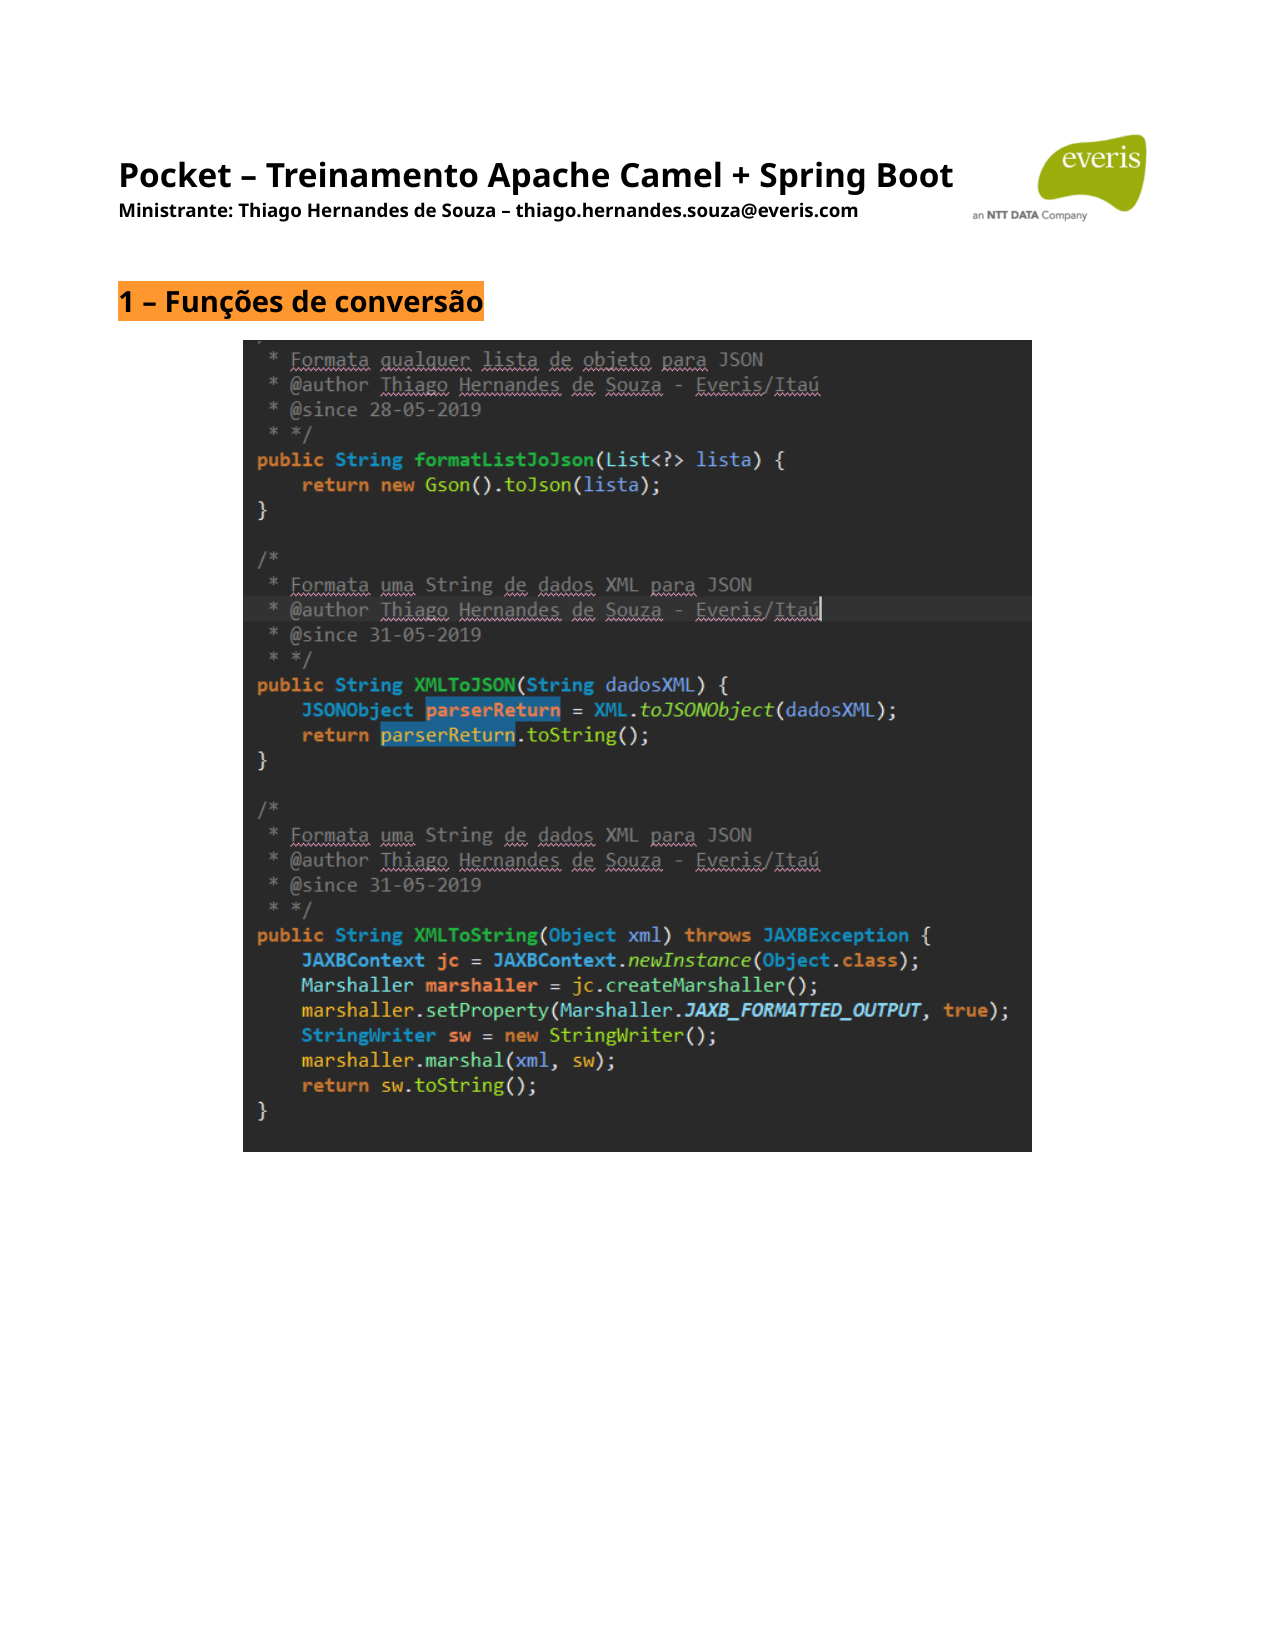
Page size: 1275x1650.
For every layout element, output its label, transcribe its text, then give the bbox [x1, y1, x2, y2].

picture [965, 131, 1154, 225]
picture [243, 340, 1032, 1152]
text 1 – Funções de conversão [118, 281, 1157, 321]
